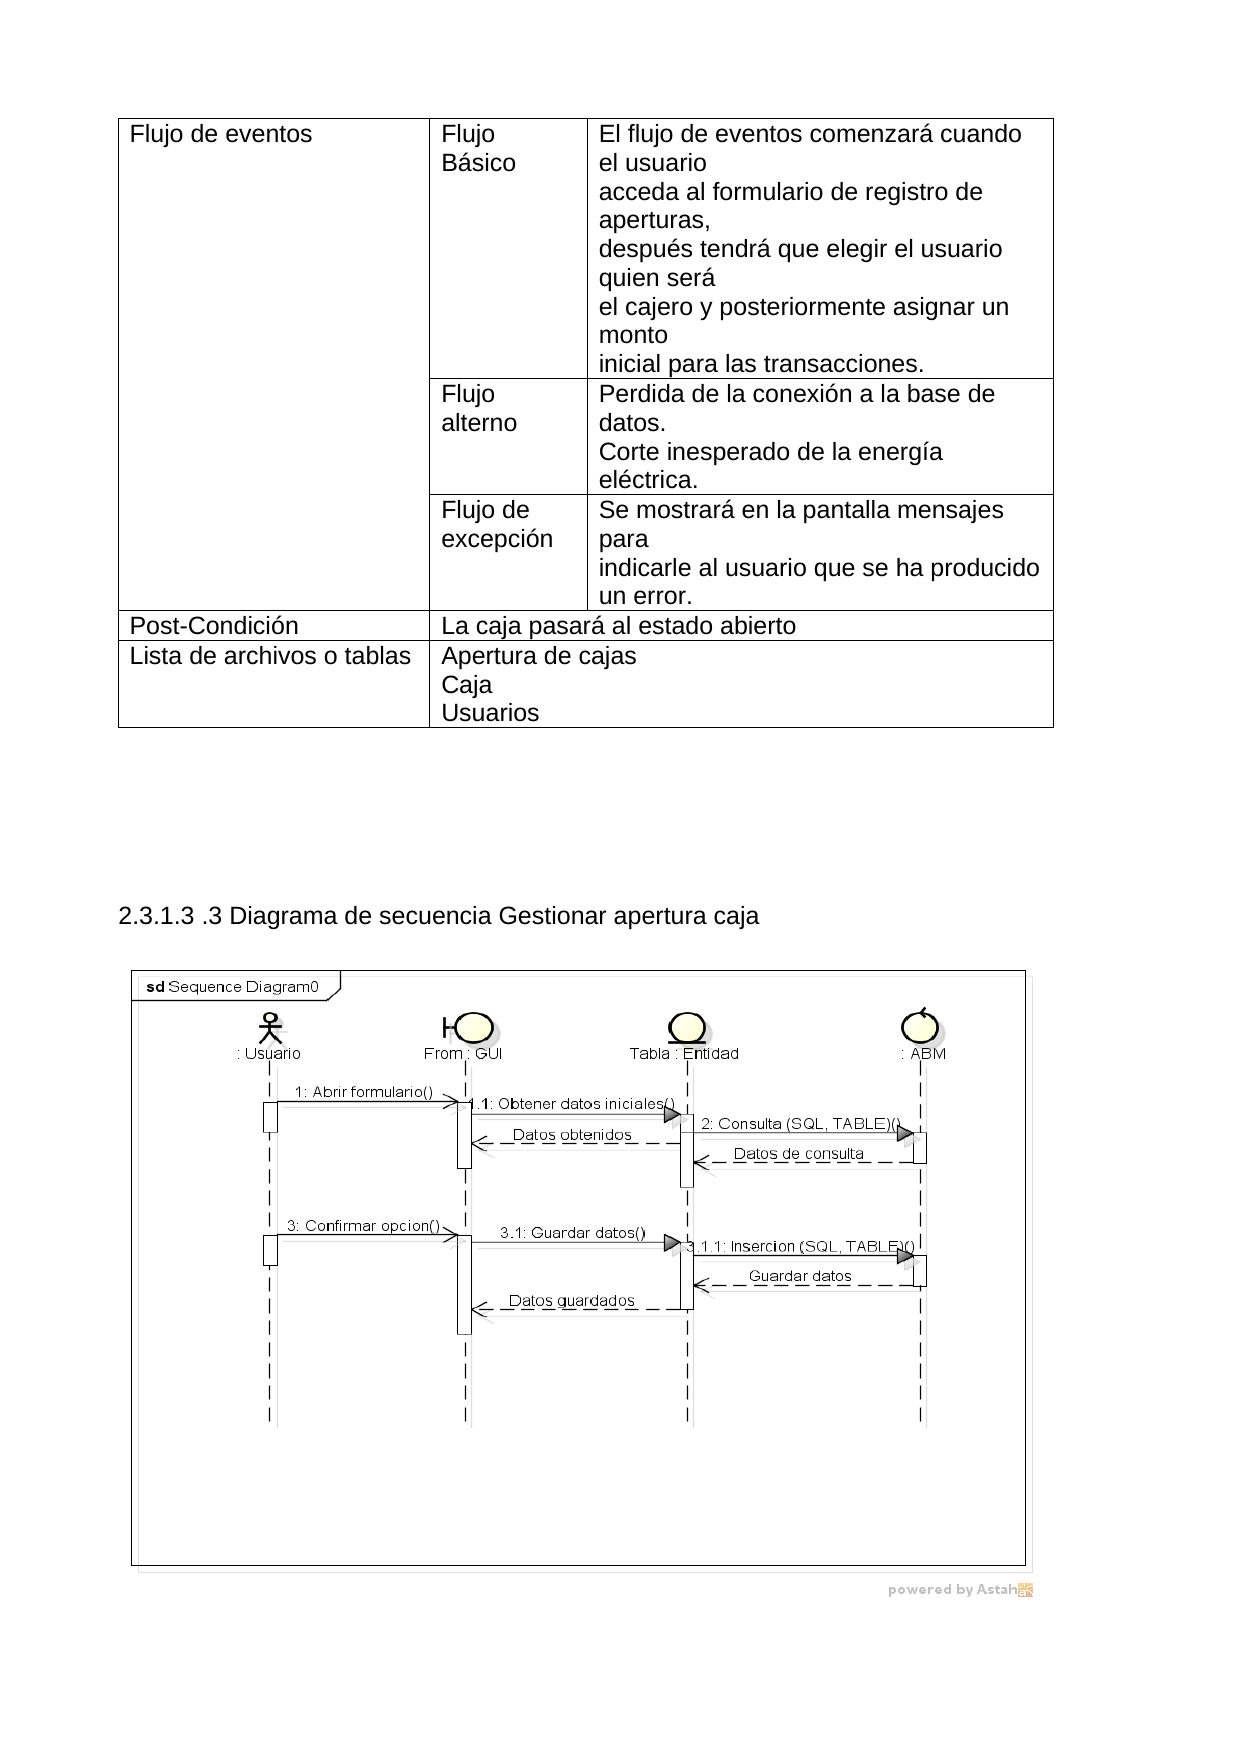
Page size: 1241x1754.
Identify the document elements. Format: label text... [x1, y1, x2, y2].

text 2.3.1.3 .3 Diagrama de secuencia Gestionar apertura caja [118, 901, 1122, 929]
table_cell Post-Condición [119, 611, 429, 640]
table_cell Perdida de la conexión a la base de datos. Corte inesperado de la energía eléctrica. [588, 379, 1053, 494]
table_cell Flujo Básico [430, 119, 587, 378]
table_cell Flujo de excepción [430, 495, 587, 610]
table_cell Se mostrará en la pantalla mensajes para indicarle al usuario que se ha producido un error. [588, 495, 1053, 610]
table_cell El flujo de eventos comenzará cuando el usuario acceda al formulario de registro de aperturas, después tendrá que elegir el usuario quien será el cajero y posteriormente asignar un monto inicial para las transacciones. [588, 119, 1053, 378]
table_cell Apertura de cajas Caja Usuarios [430, 641, 1053, 727]
table_cell Flujo alterno [430, 379, 587, 494]
table_cell Flujo de eventos [119, 119, 429, 610]
table_cell La caja pasará al estado abierto [430, 611, 1053, 640]
table_cell Lista de archivos o tablas [119, 641, 429, 727]
